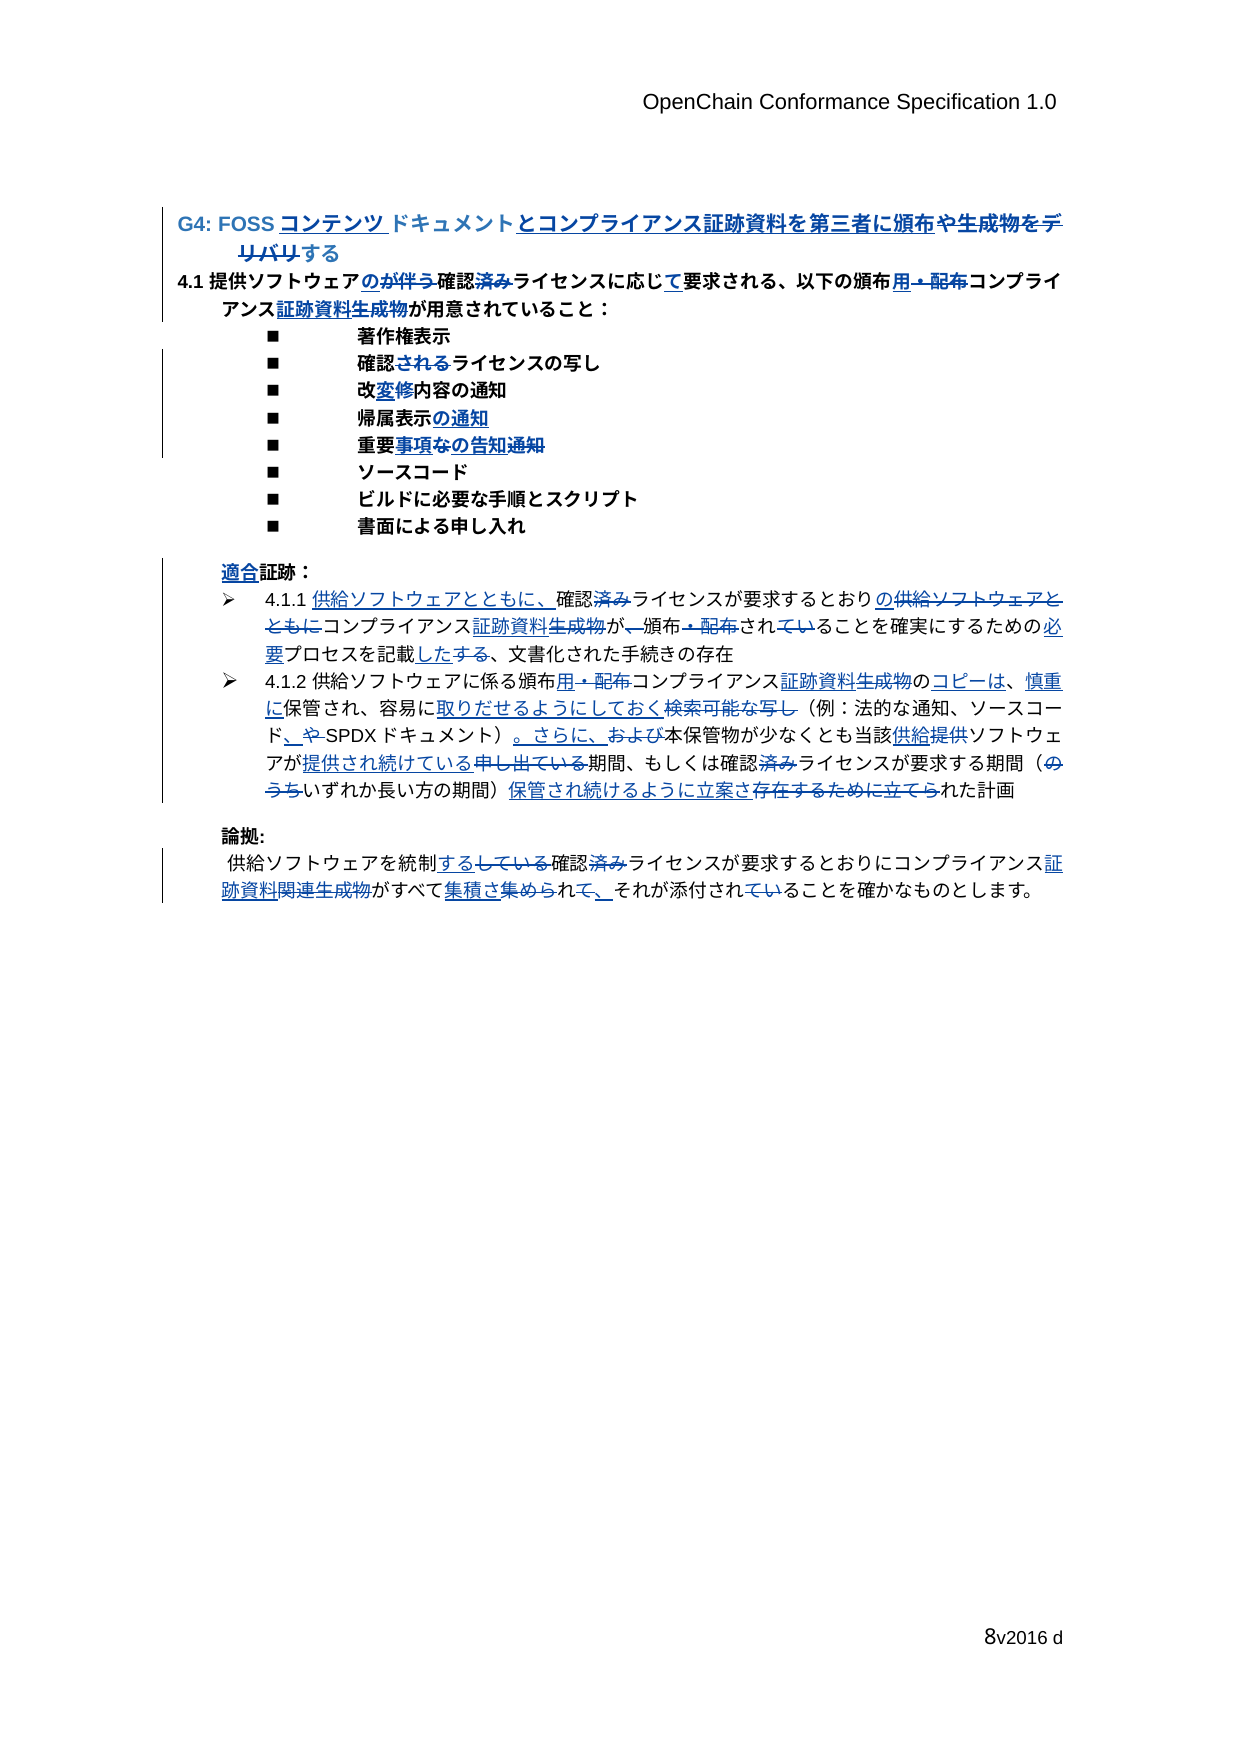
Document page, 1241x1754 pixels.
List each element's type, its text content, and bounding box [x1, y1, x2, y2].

list 帰属表示の通知 [266, 403, 1063, 430]
text 適合証跡： [221, 558, 1063, 585]
list 重要事項の告知 [266, 430, 1063, 457]
list 確認ライセンスの写し [266, 349, 1063, 376]
list 4.1.2 供給ソフトウェアに係る頒布用コンプライアンス証跡資料のコピーは、慎重に保管され、容易に取りだせるようにしておく（例：法的な通知、ソースコード、SPDXドキュメント）。さらに、本保管物が少なくとも当該供給ソフトウェアが提供され続けている期間、もしくは確認ライセンスが要求する期間（いずれか長い方の期間）保管され続けるように立案された計画 [221, 667, 1063, 802]
text 供給ソフトウェアを統制する確認ライセンスが要求するとおりにコンプライアンス証跡資料がすべて集積され、それが添付されることを確かなものとします。 [221, 848, 1063, 903]
list 著作権表示 [266, 322, 1063, 349]
list ビルドに必要な手順とスクリプト [266, 485, 1063, 512]
text 4.1 提供ソフトウェアの確認ライセンスに応じて要求される、以下の頒布用コンプライアンス証跡資料が用意されていること： [177, 267, 1063, 322]
list 4.1.1 供給ソフトウェアとともに、確認ライセンスが要求するとおりのコンプライアンス証跡資料が頒布されることを確実にするための必要プロセスを記載した、文書化された手続きの存在 [221, 585, 1063, 667]
subtitle G4: FOSSコンテンツ ドキュメントとコンプライアンス証跡資料を第三者に頒布する [177, 207, 1063, 267]
list ソースコード [266, 457, 1063, 485]
list 書面による申し入れ [266, 512, 1063, 539]
list 改変内容の通知 [266, 376, 1063, 403]
text 論拠: [221, 821, 1063, 848]
